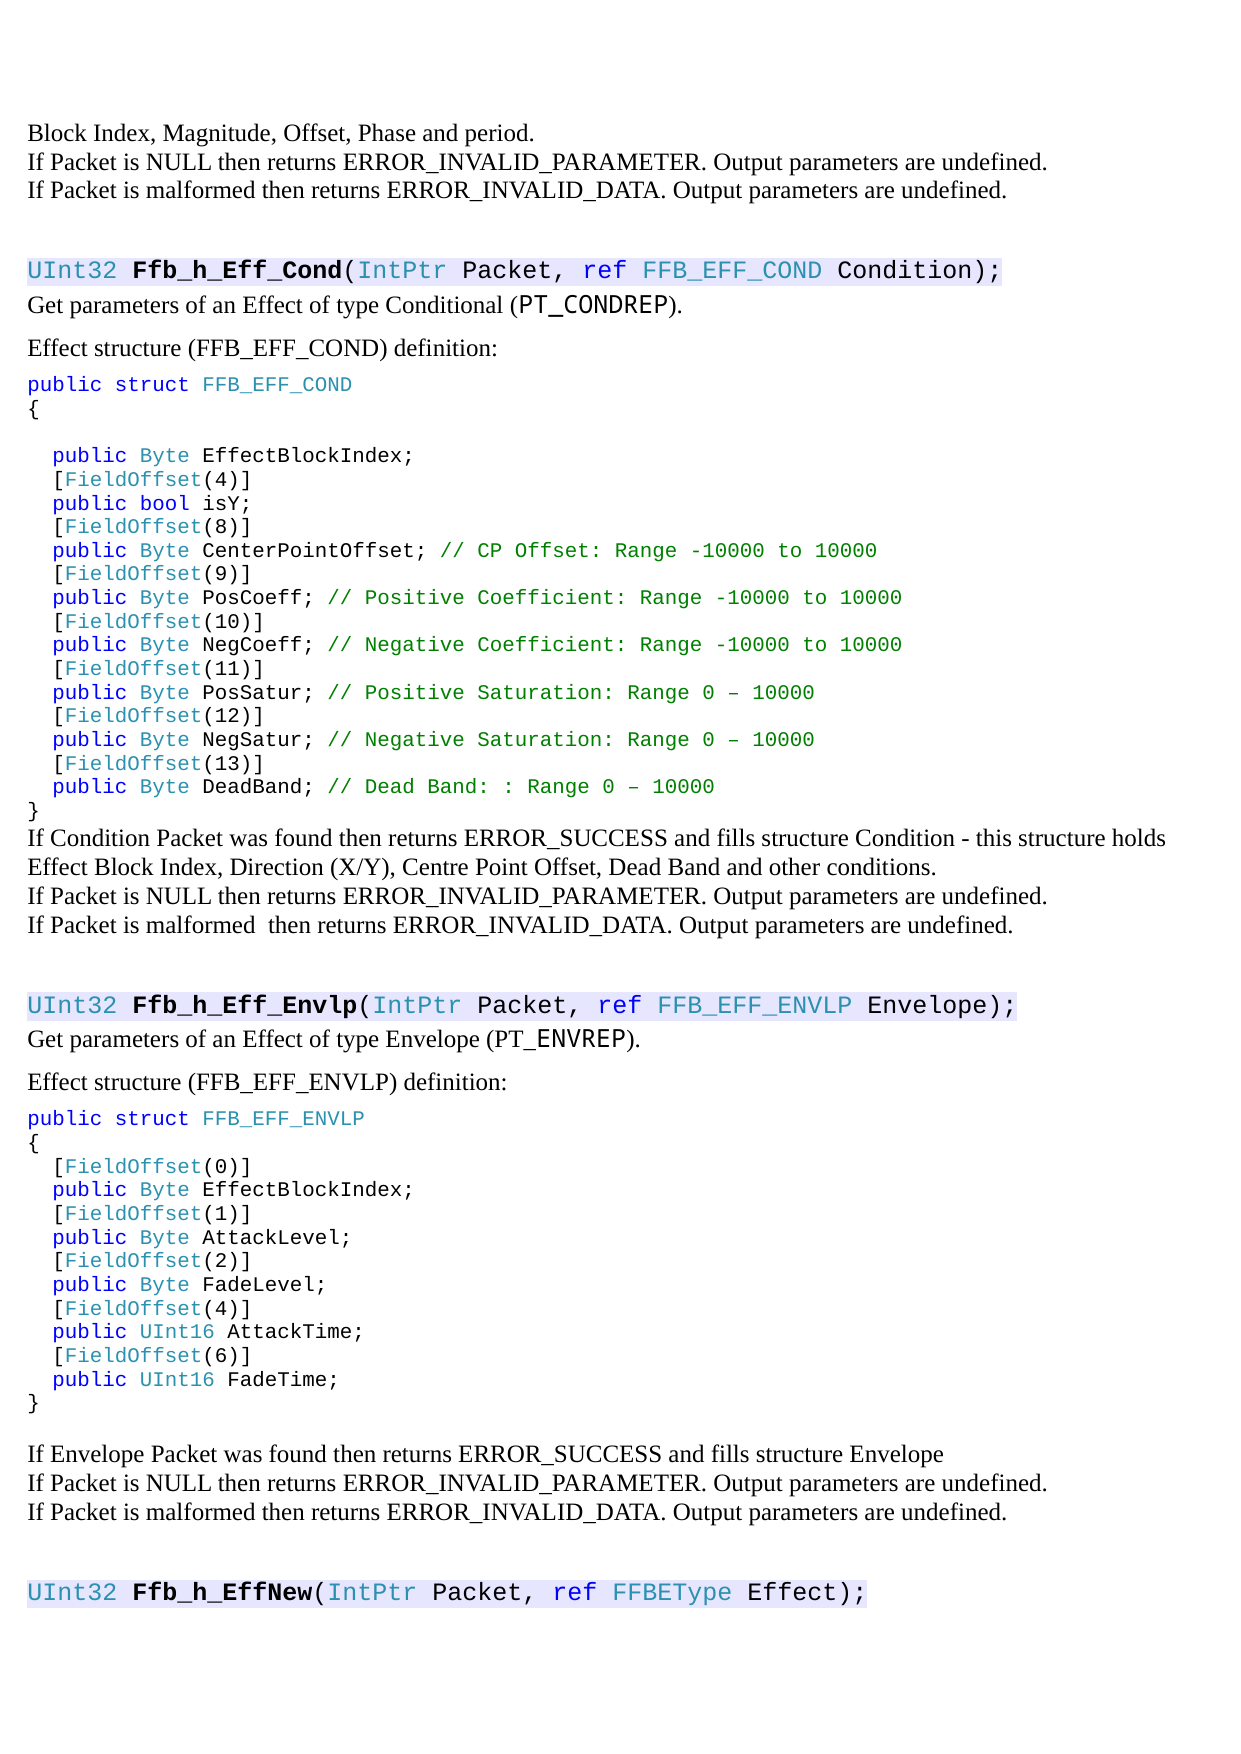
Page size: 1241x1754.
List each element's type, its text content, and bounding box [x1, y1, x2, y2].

text [FieldOffset(9)] [27, 563, 1209, 587]
text public Byte CenterPointOffset; // CP Offset: Range -10000 to 10000 [27, 540, 1209, 563]
text public struct FFB_EFF_COND [27, 374, 1209, 398]
text [FieldOffset(0)] [27, 1156, 1209, 1179]
text [FieldOffset(12)] [27, 705, 1209, 729]
text [FieldOffset(2)] [27, 1250, 1209, 1274]
text [FieldOffset(10)] [27, 611, 1209, 634]
text [FieldOffset(11)] [27, 658, 1209, 682]
text [FieldOffset(4)] [27, 1298, 1209, 1321]
text Get parameters of an Effect of type Conditional (PT_CONDREP). [27, 286, 1209, 321]
text [FieldOffset(8)] [27, 516, 1209, 540]
text UInt32 Ffb_h_Eff_Cond(IntPtr Packet, ref FFB_EFF_COND Condition); [1002, 258, 1209, 286]
text public Byte NegCoeff; // Negative Coefficient: Range -10000 to 10000 [27, 634, 1209, 658]
text [FieldOffset(13)] [27, 753, 1209, 776]
text Effect structure (FFB_EFF_ENVLP) definition: [27, 1067, 1209, 1096]
text UInt32 Ffb_h_Eff_Envlp(IntPtr Packet, ref FFB_EFF_ENVLP Envelope); [1017, 992, 1209, 1021]
text Block Index, Magnitude, Offset, Phase and period. If Packet is NULL then returns ERROR_INVALID_PARAMETER. Output parameters are undefined. If Packet is malformed then returns ERROR_INVALID_DATA. Output parameters are undefined. [27, 118, 1209, 204]
text { [27, 1132, 1209, 1156]
text public Byte NegSatur; // Negative Saturation: Range 0 – 10000 [27, 729, 1209, 753]
text UInt32 Ffb_h_EffNew(IntPtr Packet, ref FFBEType Effect); [27, 1579, 1209, 1608]
text } [27, 1392, 1209, 1416]
text public struct FFB_EFF_ENVLP [27, 1108, 1209, 1132]
text [FieldOffset(6)] [27, 1345, 1209, 1368]
text public Byte PosCoeff; // Positive Coefficient: Range -10000 to 10000 [27, 587, 1209, 611]
text public bool isY; [27, 492, 1209, 516]
text If Condition Packet was found then returns ERROR_SUCCESS and fills structure Condition - this structure holds Effect Block Index, Direction (X/Y), Centre Point Offset, Dead Band and other conditions. If Packet is NULL then returns ERROR_INVALID_PARAMETER. Output parameters are undefined. If Packet is malformed then returns ERROR_INVALID_DATA. Output parameters are undefined. [27, 823, 1209, 938]
text public Byte FadeLevel; [27, 1274, 1209, 1298]
text { [27, 398, 1209, 422]
text public Byte AttackLevel; [27, 1227, 1209, 1250]
text } [27, 800, 1209, 823]
text public Byte EffectBlockIndex; [27, 445, 1209, 469]
text If Envelope Packet was found then returns ERROR_SUCCESS and fills structure Envelope If Packet is NULL then returns ERROR_INVALID_PARAMETER. Output parameters are undefined. If Packet is malformed then returns ERROR_INVALID_DATA. Output parameters are undefined. [27, 1439, 1209, 1526]
text public UInt16 FadeTime; [27, 1368, 1209, 1392]
text [FieldOffset(1)] [27, 1203, 1209, 1227]
text public Byte EffectBlockIndex; [27, 1179, 1209, 1203]
text public UInt16 AttackTime; [27, 1321, 1209, 1345]
text Get parameters of an Effect of type Envelope (PT_ENVREP). [27, 1021, 1209, 1055]
text public Byte PosSatur; // Positive Saturation: Range 0 – 10000 [27, 682, 1209, 705]
text Effect structure (FFB_EFF_COND) definition: [27, 333, 1209, 362]
text public Byte DeadBand; // Dead Band: : Range 0 – 10000 [27, 776, 1209, 800]
text [FieldOffset(4)] [27, 469, 1209, 492]
